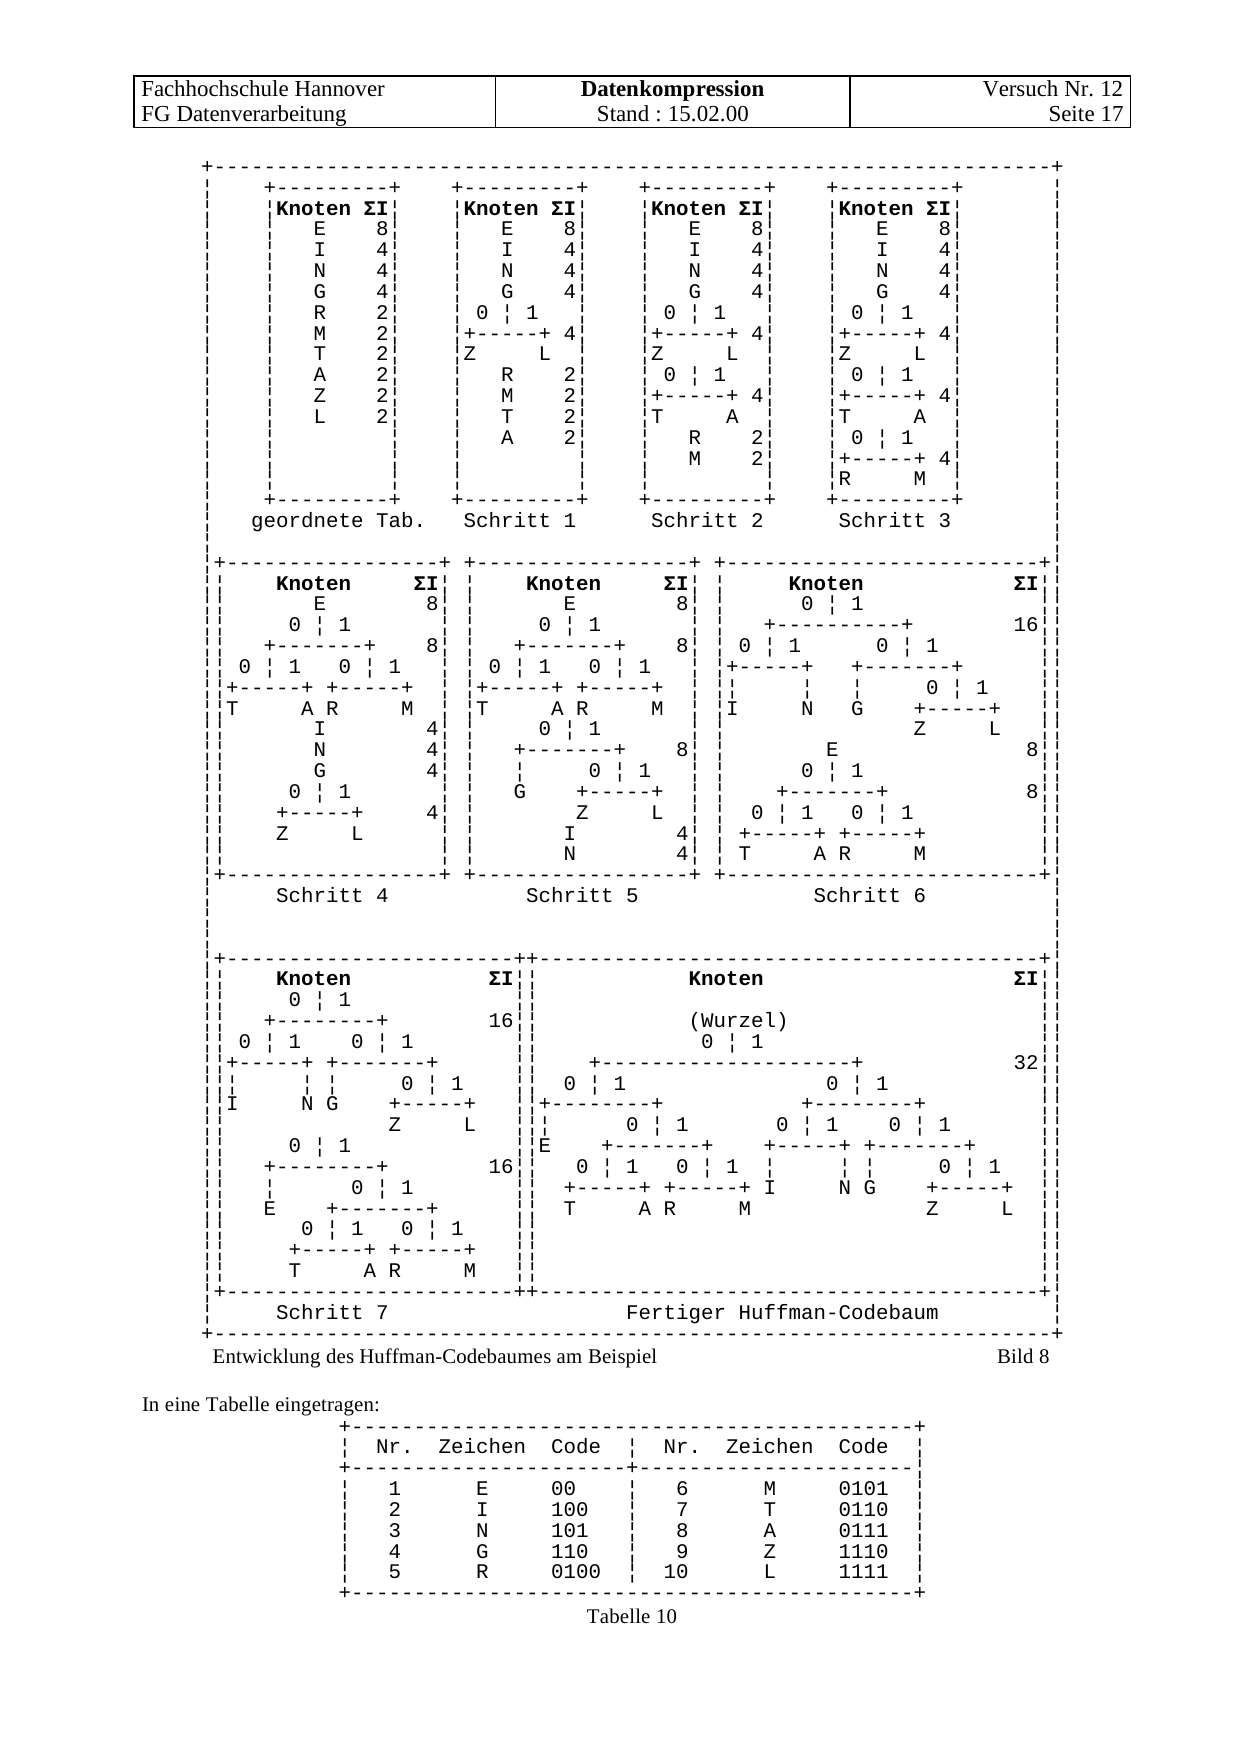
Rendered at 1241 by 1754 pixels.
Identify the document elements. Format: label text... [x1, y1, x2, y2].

text ¦ ¦ G 4¦ ¦ G 4¦ ¦ G 4¦ ¦ G 4¦ ¦ [142, 282, 1122, 302]
text ¦¦ I 4¦ ¦ 0 ¦ 1 ¦ ¦ Z L ¦¦ [142, 719, 1122, 740]
text ¦¦I N G +-----+ ¦¦+--------+ +--------+ ¦¦ [142, 1094, 1122, 1115]
text ¦¦ 0 ¦ 1 0 ¦ 1 ¦¦ 0 ¦ 1 ¦¦ [142, 1032, 1122, 1052]
text ¦ 1 E 00 ¦ 6 M 0101 ¦ [142, 1479, 1122, 1500]
text +---------------------------------------------+ [142, 1416, 1122, 1437]
text ¦¦T A R M ¦ ¦T A R M ¦ ¦I N G +-----+ ¦¦ [142, 698, 1122, 719]
text ¦¦ E 8¦ ¦ E 8¦ ¦ 0 ¦ 1 ¦¦ [142, 594, 1122, 615]
text ¦¦ Z L ¦ ¦ I 4¦ ¦ +-----+ +-----+ ¦¦ [142, 823, 1122, 844]
text ¦ +---------+ +---------+ +---------+ +---------+ ¦ [142, 490, 1122, 511]
text ¦¦ N 4¦ ¦ +-------+ 8¦ ¦ E 8¦¦ [142, 740, 1122, 761]
text ¦+-----------------------++----------------------------------------+¦ [142, 1282, 1122, 1302]
text ¦ Schritt 7 Fertiger Huffman-Codebaum ¦ [142, 1302, 1122, 1323]
text ¦ geordnete Tab. Schritt 1 Schritt 2 Schritt 3 ¦ [142, 511, 1122, 532]
text ¦¦ G 4¦ ¦ ¦ 0 ¦ 1 ¦ ¦ 0 ¦ 1 ¦¦ [142, 761, 1122, 782]
text ¦ ¦ L 2¦ ¦ T 2¦ ¦T A ¦ ¦T A ¦ ¦ [142, 407, 1122, 427]
text In eine Tabelle eingetragen: [142, 1392, 1122, 1416]
text ¦ +---------+ +---------+ +---------+ +---------+ ¦ [142, 177, 1122, 198]
text ¦¦+-----+ +-----+ ¦ ¦+-----+ +-----+ ¦ ¦¦ ¦ ¦ 0 ¦ 1 ¦¦ [142, 677, 1122, 698]
text ¦ ¦ Z 2¦ ¦ M 2¦ ¦+-----+ 4¦ ¦+-----+ 4¦ ¦ [142, 386, 1122, 407]
text +---------------------------------------------+ [142, 1583, 1122, 1604]
text ¦¦ 0 ¦ 1 0 ¦ 1 ¦ ¦ 0 ¦ 1 0 ¦ 1 ¦ ¦+-----+ +-------+ ¦¦ [142, 657, 1122, 677]
text ¦ ¦ E 8¦ ¦ E 8¦ ¦ E 8¦ ¦ E 8¦ ¦ [142, 219, 1122, 240]
text ¦¦ 0 ¦ 1 ¦ ¦ 0 ¦ 1 ¦ ¦ +----------+ 16¦¦ [142, 615, 1122, 636]
text ¦¦ +-----+ 4¦ ¦ Z L ¦ ¦ 0 ¦ 1 0 ¦ 1 ¦¦ [142, 802, 1122, 823]
text ¦ 4 G 110 ¦ 9 Z 1110 ¦ [142, 1541, 1122, 1562]
text ¦¦ ¦ ¦ N 4¦ ¦ T A R M ¦¦ [142, 844, 1122, 865]
text ¦¦ 0 ¦ 1 ¦¦E +-------+ +-----+ +-------+ ¦¦ [142, 1136, 1122, 1157]
text Entwicklung des Huffman-Codebaumes am Beispiel Bild 8 [142, 1344, 1122, 1368]
text +----------------------+----------------------¦ [142, 1458, 1122, 1479]
text +-------------------------------------------------------------------+ [142, 1323, 1122, 1344]
text ¦+-----------------+ +-----------------+ +-------------------------+¦ [142, 552, 1122, 573]
text ¦ ¦ [142, 907, 1122, 927]
text ¦ ¦ R 2¦ ¦ 0 ¦ 1 ¦ ¦ 0 ¦ 1 ¦ ¦ 0 ¦ 1 ¦ ¦ [142, 302, 1122, 323]
text ¦ ¦ [142, 927, 1122, 948]
text ¦ Nr. Zeichen Code ¦ Nr. Zeichen Code ¦ [142, 1437, 1122, 1458]
text ¦¦ E +-------+ ¦¦ T A R M Z L ¦¦ [142, 1198, 1122, 1219]
text ¦ ¦ M 2¦ ¦+-----+ 4¦ ¦+-----+ 4¦ ¦+-----+ 4¦ ¦ [142, 323, 1122, 344]
text Tabelle 10 [142, 1604, 1122, 1628]
text ¦¦ 0 ¦ 1 ¦¦ ¦¦ [142, 990, 1122, 1011]
text ¦ ¦Knoten ΣI¦ ¦Knoten ΣI¦ ¦Knoten ΣI¦ ¦Knoten ΣI¦ ¦ [142, 198, 1122, 219]
text ¦¦ +--------+ 16¦¦ 0 ¦ 1 0 ¦ 1 ¦ ¦ ¦ 0 ¦ 1 ¦¦ [142, 1157, 1122, 1177]
text ¦ ¦ A 2¦ ¦ R 2¦ ¦ 0 ¦ 1 ¦ ¦ 0 ¦ 1 ¦ ¦ [142, 365, 1122, 386]
text ¦ ¦ I 4¦ ¦ I 4¦ ¦ I 4¦ ¦ I 4¦ ¦ [142, 240, 1122, 261]
text ¦ 2 I 100 ¦ 7 T 0110 ¦ [142, 1500, 1122, 1521]
text ¦¦¦ ¦ ¦ 0 ¦ 1 ¦¦ 0 ¦ 1 0 ¦ 1 ¦¦ [142, 1073, 1122, 1094]
text ¦ Schritt 4 Schritt 5 Schritt 6 ¦ [142, 886, 1122, 907]
text ¦ ¦ ¦ ¦ ¦ ¦ M 2¦ ¦+-----+ 4¦ ¦ [142, 448, 1122, 469]
text ¦ 3 N 101 ¦ 8 A 0111 ¦ [142, 1521, 1122, 1541]
text ¦ ¦ ¦ ¦ ¦ ¦ ¦ ¦R M ¦ ¦ [142, 469, 1122, 490]
text ¦¦+-----+ +-------+ ¦¦ +--------------------+ 32¦¦ [142, 1052, 1122, 1073]
text ¦+-----------------------++----------------------------------------+¦ [142, 948, 1122, 969]
text ¦¦ Z L ¦¦¦ 0 ¦ 1 0 ¦ 1 0 ¦ 1 ¦¦ [142, 1115, 1122, 1136]
text ¦¦ +-----+ +-----+ ¦¦ ¦¦ [142, 1240, 1122, 1261]
text ¦ 5 R 0100 ¦ 10 L 1111 ¦ [142, 1562, 1122, 1583]
text ¦¦ Knoten ΣI¦¦ Knoten ΣI¦¦ [142, 969, 1122, 990]
text +-------------------------------------------------------------------+ [142, 157, 1122, 177]
text ¦ ¦ T 2¦ ¦Z L ¦ ¦Z L ¦ ¦Z L ¦ ¦ [142, 344, 1122, 365]
text ¦ ¦ [142, 532, 1122, 552]
text ¦¦ +-------+ 8¦ ¦ +-------+ 8¦ ¦ 0 ¦ 1 0 ¦ 1 ¦¦ [142, 636, 1122, 657]
text ¦¦ T A R M ¦¦ ¦¦ [142, 1261, 1122, 1282]
text ¦+-----------------+ +-----------------+ +-------------------------+¦ [142, 865, 1122, 886]
text ¦¦ 0 ¦ 1 ¦ ¦ G +-----+ ¦ ¦ +-------+ 8¦¦ [142, 782, 1122, 802]
text ¦¦ +--------+ 16¦¦ (Wurzel) ¦¦ [142, 1011, 1122, 1032]
text ¦¦ Knoten ΣI¦ ¦ Knoten ΣI¦ ¦ Knoten ΣI¦¦ [142, 573, 1122, 594]
text ¦¦ 0 ¦ 1 0 ¦ 1 ¦¦ ¦¦ [142, 1219, 1122, 1240]
text ¦ ¦ ¦ ¦ A 2¦ ¦ R 2¦ ¦ 0 ¦ 1 ¦ ¦ [142, 427, 1122, 448]
text ¦ ¦ N 4¦ ¦ N 4¦ ¦ N 4¦ ¦ N 4¦ ¦ [142, 261, 1122, 282]
text ¦¦ ¦ 0 ¦ 1 ¦¦ +-----+ +-----+ I N G +-----+ ¦¦ [142, 1177, 1122, 1198]
